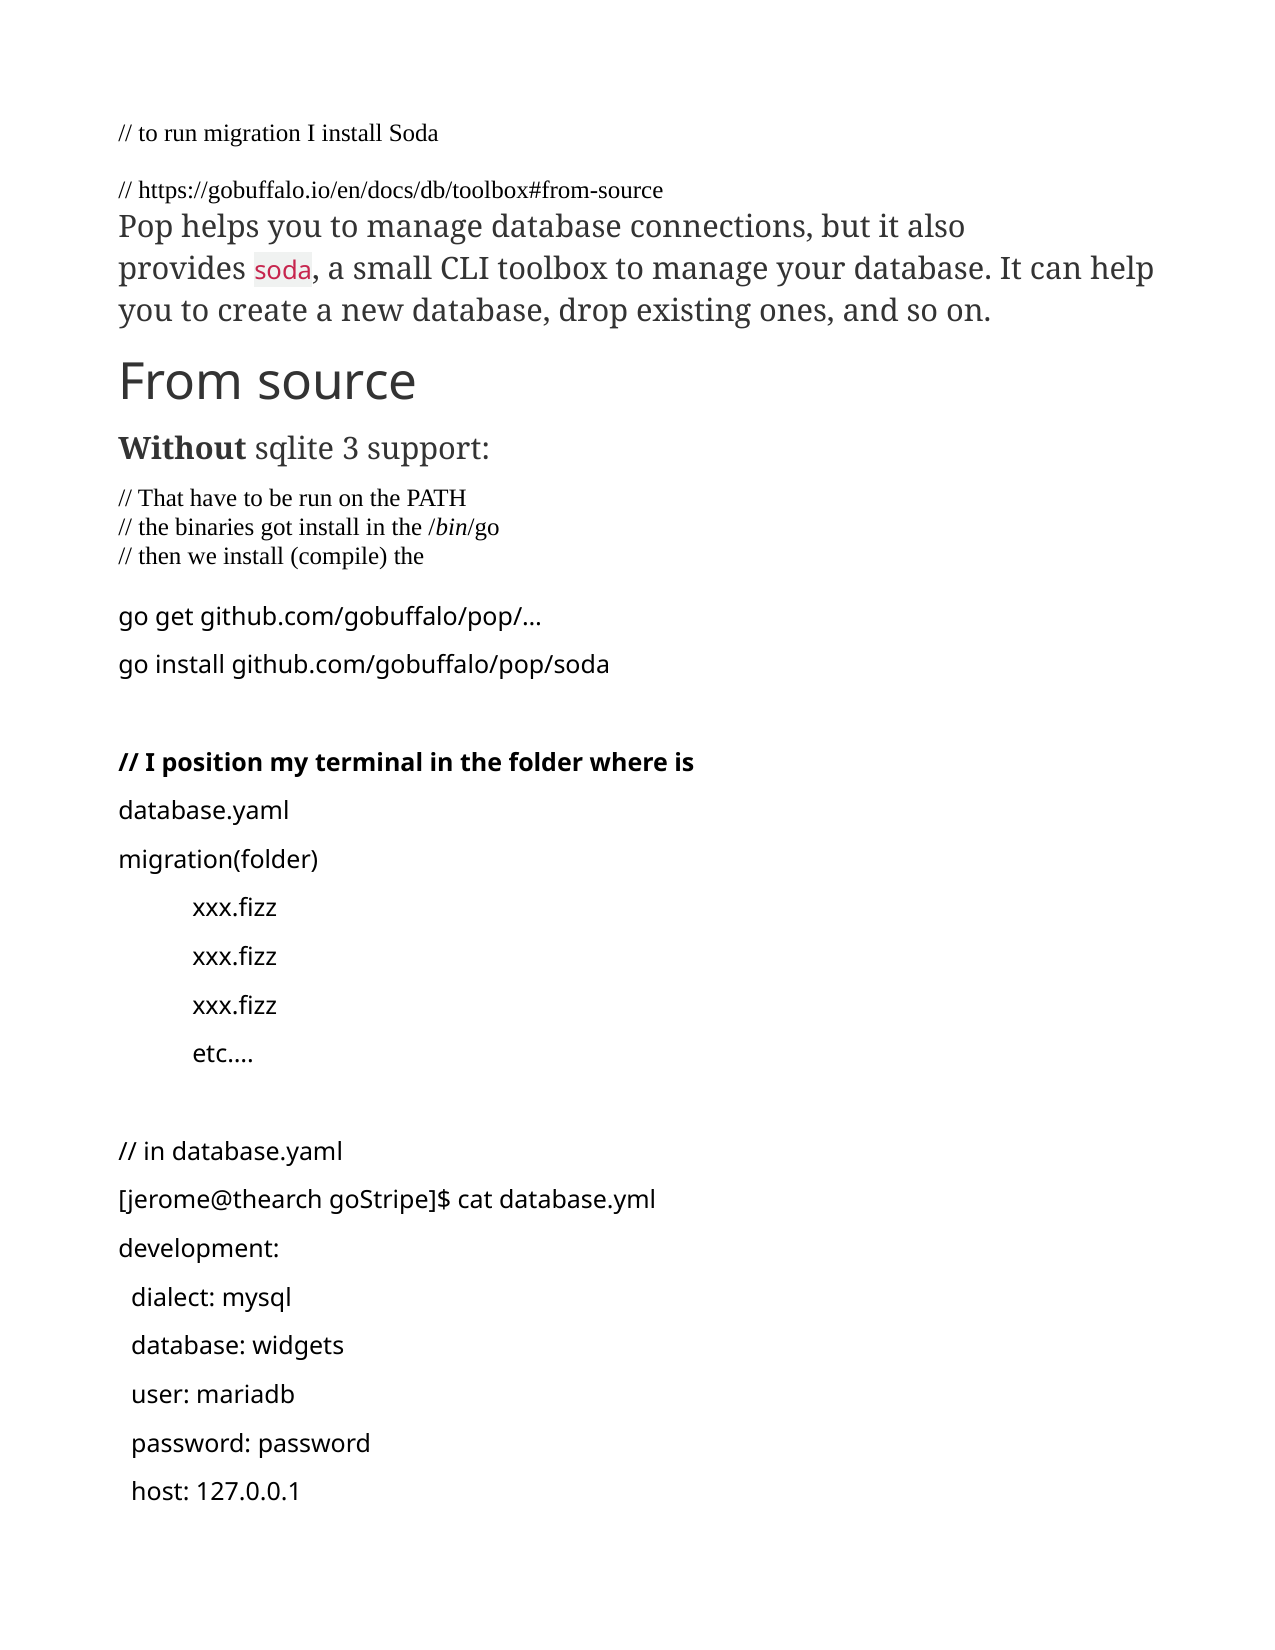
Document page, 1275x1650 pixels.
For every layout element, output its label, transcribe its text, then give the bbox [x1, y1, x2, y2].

text // to run migration I install Soda [118, 118, 1157, 147]
text // I position my terminal in the folder where is [118, 744, 1157, 778]
text [jerome@thearch goStripe]$ cat database.yml [118, 1182, 1157, 1216]
text Pop helps you to manage database connections, but it also provides soda, a small CLI toolbox to manage your database. It can help you to create a new database, drop existing ones, and so on. [118, 204, 1157, 330]
text // https://gobuffalo.io/en/docs/db/toolbox#from-source [118, 176, 1157, 204]
text xxx.fizz [118, 939, 1157, 973]
text etc…. [118, 1036, 1157, 1070]
text development: [118, 1231, 1157, 1265]
text xxx.fizz [118, 987, 1157, 1021]
text database: widgets [118, 1328, 1157, 1362]
text dialect: mysql [118, 1279, 1157, 1313]
text // the binaries got install in the /bin/go [118, 512, 1157, 541]
text migration(folder) [118, 841, 1157, 876]
text database.yaml [118, 793, 1157, 827]
text Without sqlite 3 support: [118, 427, 1157, 469]
subtitle go install github.com/gobuffalo/pop/soda [118, 647, 1157, 681]
subtitle From source [118, 344, 1157, 414]
subtitle go get github.com/gobuffalo/pop/… [118, 598, 1157, 632]
text xxx.fizz [118, 890, 1157, 924]
text host: 127.0.0.1 [118, 1474, 1157, 1508]
text // in database.yaml [118, 1133, 1157, 1167]
text // That have to be run on the PATH [118, 483, 1157, 512]
text // then we install (compile) the [118, 541, 1157, 569]
text password: password [118, 1425, 1157, 1459]
text user: mariadb [118, 1377, 1157, 1411]
